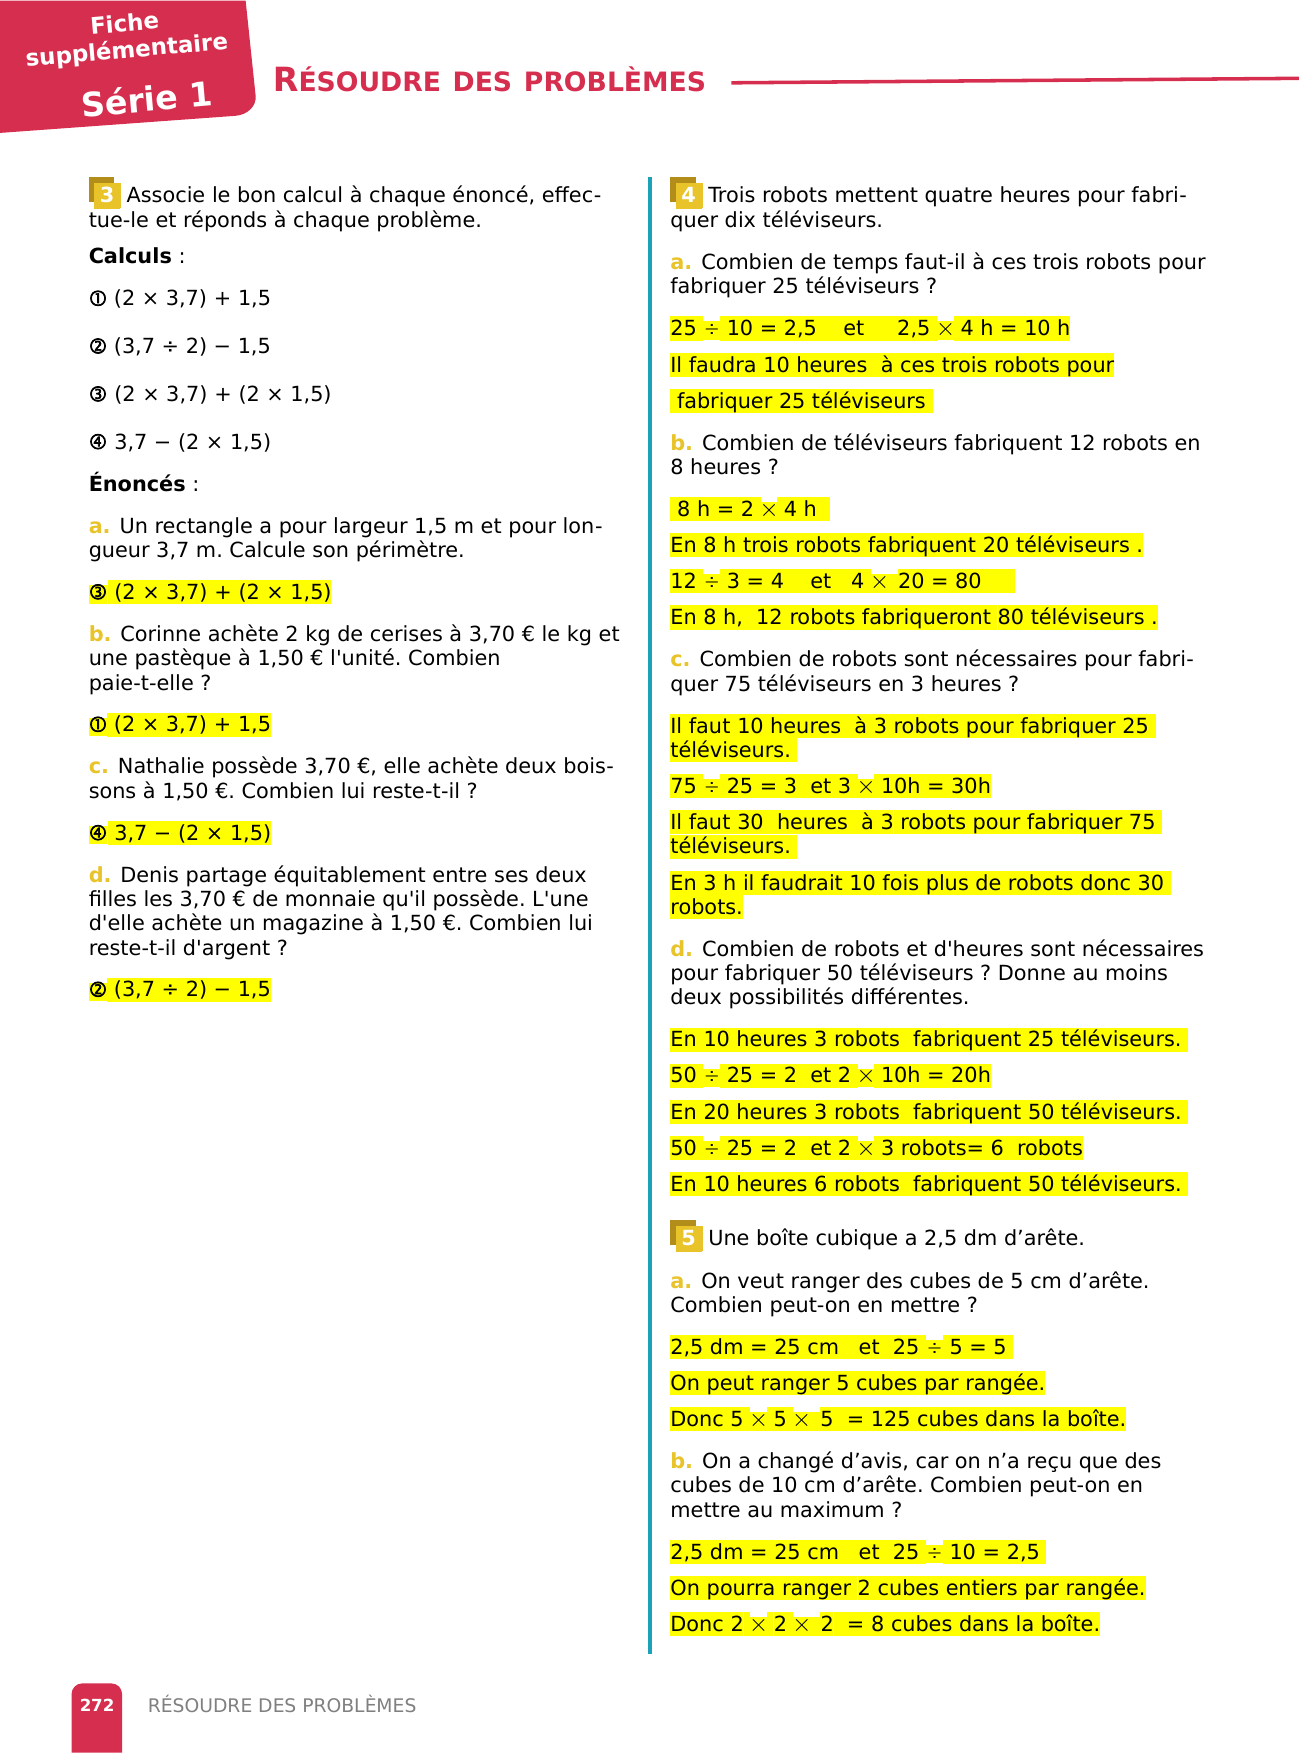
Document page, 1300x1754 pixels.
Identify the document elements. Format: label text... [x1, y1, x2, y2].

subtitle On pourra ranger 2 cubes entiers par rangée. [1146, 1576, 1205, 1600]
list ③ (2 × 3,7) + (2 × 1,5) [88, 382, 629, 406]
subtitle 50  25 = 2 et 2  10h = 20h [670, 1063, 1205, 1088]
subtitle En 10 heures 6 robots fabriquent 50 téléviseurs. [670, 1172, 1205, 1196]
subtitle En 3 h il faudrait 10 fois plus de robots donc 30 robots. [743, 871, 1205, 919]
subtitle Calculs : [88, 244, 623, 269]
subtitle 2,5 dm = 25 cm et 25  5 = 5 [1013, 1335, 1205, 1359]
subtitle Il faudra 10 heures à ces trois robots pour [670, 353, 881, 377]
subtitle fabriquer 25 téléviseurs [933, 389, 1205, 413]
subtitle 8 h = 2  4 h [670, 497, 1205, 521]
list Nathalie possède 3,70 €, elle achète deux bois­sons à 1,50 €. Combien lui reste‑t‑il ? [88, 754, 629, 803]
subtitle On pourra ranger 2 cubes entiers par rangée. [720, 1576, 782, 1600]
list Combien de robots sont nécessaires pour fabri­quer 75 téléviseurs en 3 heures ? [670, 647, 1211, 696]
list Corinne achète 2 kg de cerises à 3,70 € le kg et une pastèque à 1,50 € l'unité. Combien paie‑t‑elle ? [88, 622, 629, 695]
subtitle Associe le bon calcul à chaque énoncé, effec­tue‑le et réponds à chaque problème. [88, 177, 629, 232]
list On a changé d’avis, car on n’a reçu que des cubes de 10 cm d’arête. Combien peut-on en mettre au maximum ? [670, 1449, 1211, 1522]
subtitle Donc 2  2  2 = 8 cubes dans la boîte. [773, 1612, 834, 1636]
subtitle Il faudra 10 heures à ces trois robots pour [1114, 353, 1205, 377]
list ④ 3,7 − (2 × 1,5) [88, 430, 629, 454]
subtitle Donc 5  5  5 = 125 cubes dans la boîte. [1126, 1407, 1205, 1431]
subtitle ③ (2 × 3,7) + (2 × 1,5) [88, 580, 108, 604]
subtitle 50  25 = 2 et 2  3 robots= 6 robots [670, 1136, 1205, 1160]
subtitle 2,5 dm = 25 cm et 25  10 = 2,5 [1046, 1540, 1205, 1564]
subtitle En 20 heures 3 robots fabriquent 50 téléviseurs. [670, 1100, 1205, 1124]
subtitle Il faut 10 heures à 3 robots pour fabriquer 25 téléviseurs. [670, 714, 1205, 762]
list Un rectangle a pour largeur 1,5 m et pour lon­gueur 3,7 m. Calcule son périmètre. [88, 514, 629, 562]
subtitle ➀ (2 × 3,7) + 1,5 [88, 712, 623, 737]
subtitle En 8 h, 12 robots fabriqueront 80 téléviseurs . [670, 605, 783, 630]
subtitle ② (3,7 ÷ 2) − 1,5 [88, 977, 623, 1002]
list Denis partage équitablement entre ses deux filles les 3,70 € de monnaie qu'il possède. L'une d'elle achète un magazine à 1,50 €. Combien lui reste‑t‑il d'argent ? [88, 863, 629, 960]
subtitle En 8 h trois robots fabriquent 20 téléviseurs . [670, 533, 743, 557]
subtitle 2,5 dm = 25 cm et 25  10 = 2,5 [949, 1540, 976, 1564]
list ➀ (2 × 3,7) + 1,5 [88, 286, 629, 311]
subtitle 75  25 = 3 et 3  10h = 30h [670, 774, 1205, 798]
subtitle 12  3 = 4 et 4  20 = 80 [670, 569, 1205, 593]
subtitle 2,5 dm = 25 cm et 25  10 = 2,5 [1007, 1540, 1040, 1564]
subtitle En 10 heures 3 robots fabriquent 25 téléviseurs. [670, 1027, 1205, 1052]
subtitle En 8 h trois robots fabriquent 20 téléviseurs . [1143, 533, 1205, 557]
subtitle ④ 3,7 − (2 × 1,5) [88, 821, 108, 845]
list On veut ranger des cubes de 5 cm d’arête. Combien peut-on en mettre ? [670, 1269, 1211, 1317]
subtitle ④ 3,7 − (2 × 1,5) [271, 821, 623, 845]
subtitle Trois robots mettent quatre heures pour fabri­quer dix téléviseurs. [670, 177, 1211, 232]
list Combien de téléviseurs fabriquent 12 robots en 8 heures ? [670, 431, 1211, 479]
subtitle Donc 2  2  2 = 8 cubes dans la boîte. [1100, 1612, 1205, 1636]
subtitle Énoncés : [88, 472, 623, 496]
subtitle On peut ranger 5 cubes par rangée. [1045, 1371, 1205, 1395]
subtitle Une boîte cubique a 2,5 dm d’arête. [696, 1220, 1211, 1251]
list ② (3,7 ÷ 2) − 1,5 [88, 334, 629, 358]
subtitle Il faut 30 heures à 3 robots pour fabriquer 75 téléviseurs. [670, 810, 1205, 859]
list Combien de robots et d'heures sont nécessaires pour fabriquer 50 téléviseurs ? Donne au moins deux possibilités différentes. [670, 937, 1211, 1010]
subtitle En 8 h, 12 robots fabriqueront 80 téléviseurs . [1158, 605, 1205, 630]
subtitle 25  10 = 2,5 et 2,5  4 h = 10 h [670, 316, 1205, 341]
subtitle ③ (2 × 3,7) + (2 × 1,5) [331, 580, 623, 604]
list Combien de temps faut‑il à ces trois robots pour fabriquer 25 téléviseurs ? [670, 250, 1211, 299]
